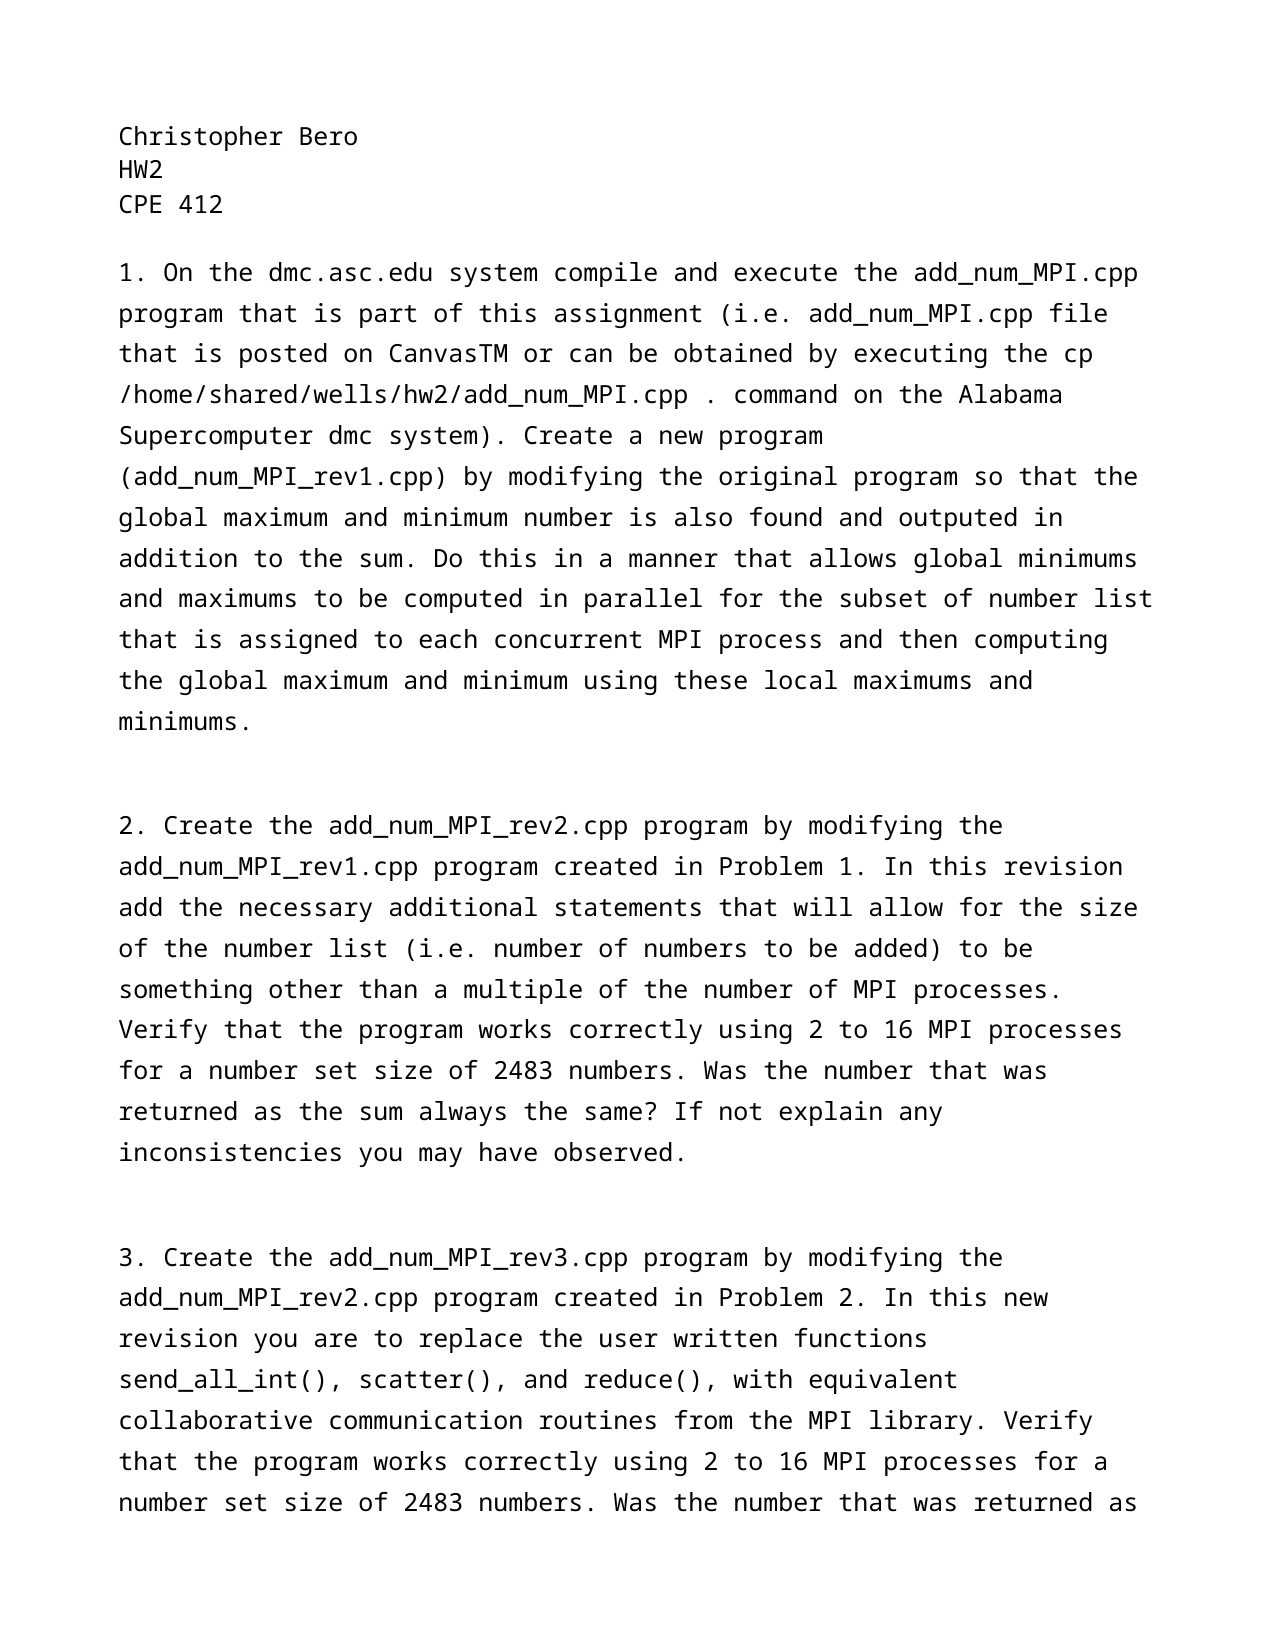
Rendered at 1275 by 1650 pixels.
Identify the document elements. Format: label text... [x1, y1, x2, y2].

text HW2 [118, 152, 1157, 186]
text Christopher Bero [118, 118, 1157, 152]
text CPE 412 [118, 186, 1157, 220]
text 1. On the dmc.asc.edu system compile and execute the add_num_MPI.cpp program that is part of this assignment (i.e. add_num_MPI.cpp file that is posted on CanvasTM or can be obtained by executing the cp /home/shared/wells/hw2/add_num_MPI.cpp . command on the Alabama Supercomputer dmc system). Create a new program (add_num_MPI_rev1.cpp) by modifying the original program so that the global maximum and minimum number is also found and outputed in addition to the sum. Do this in a manner that allows global minimums and maximums to be computed in parallel for the subset of number list that is assigned to each concurrent MPI process and then computing the global maximum and minimum using these local maximums and minimums. [118, 254, 1157, 738]
text 3. Create the add_num_MPI_rev3.cpp program by modifying the add_num_MPI_rev2.cpp program created in Problem 2. In this new revision you are to replace the user written functions send_all_int(), scatter(), and reduce(), with equivalent collaborative communication routines from the MPI library. Verify that the program works correctly using 2 to 16 MPI processes for a number set size of 2483 numbers. Was the number that was returned as [118, 1239, 1157, 1518]
text 2. Create the add_num_MPI_rev2.cpp program by modifying the add_num_MPI_rev1.cpp program created in Problem 1. In this revision add the necessary additional statements that will allow for the size of the number list (i.e. number of numbers to be added) to be something other than a multiple of the number of MPI processes. Verify that the program works correctly using 2 to 16 MPI processes for a number set size of 2483 numbers. Was the number that was returned as the sum always the same? If not explain any inconsistencies you may have observed. [118, 808, 1157, 1169]
